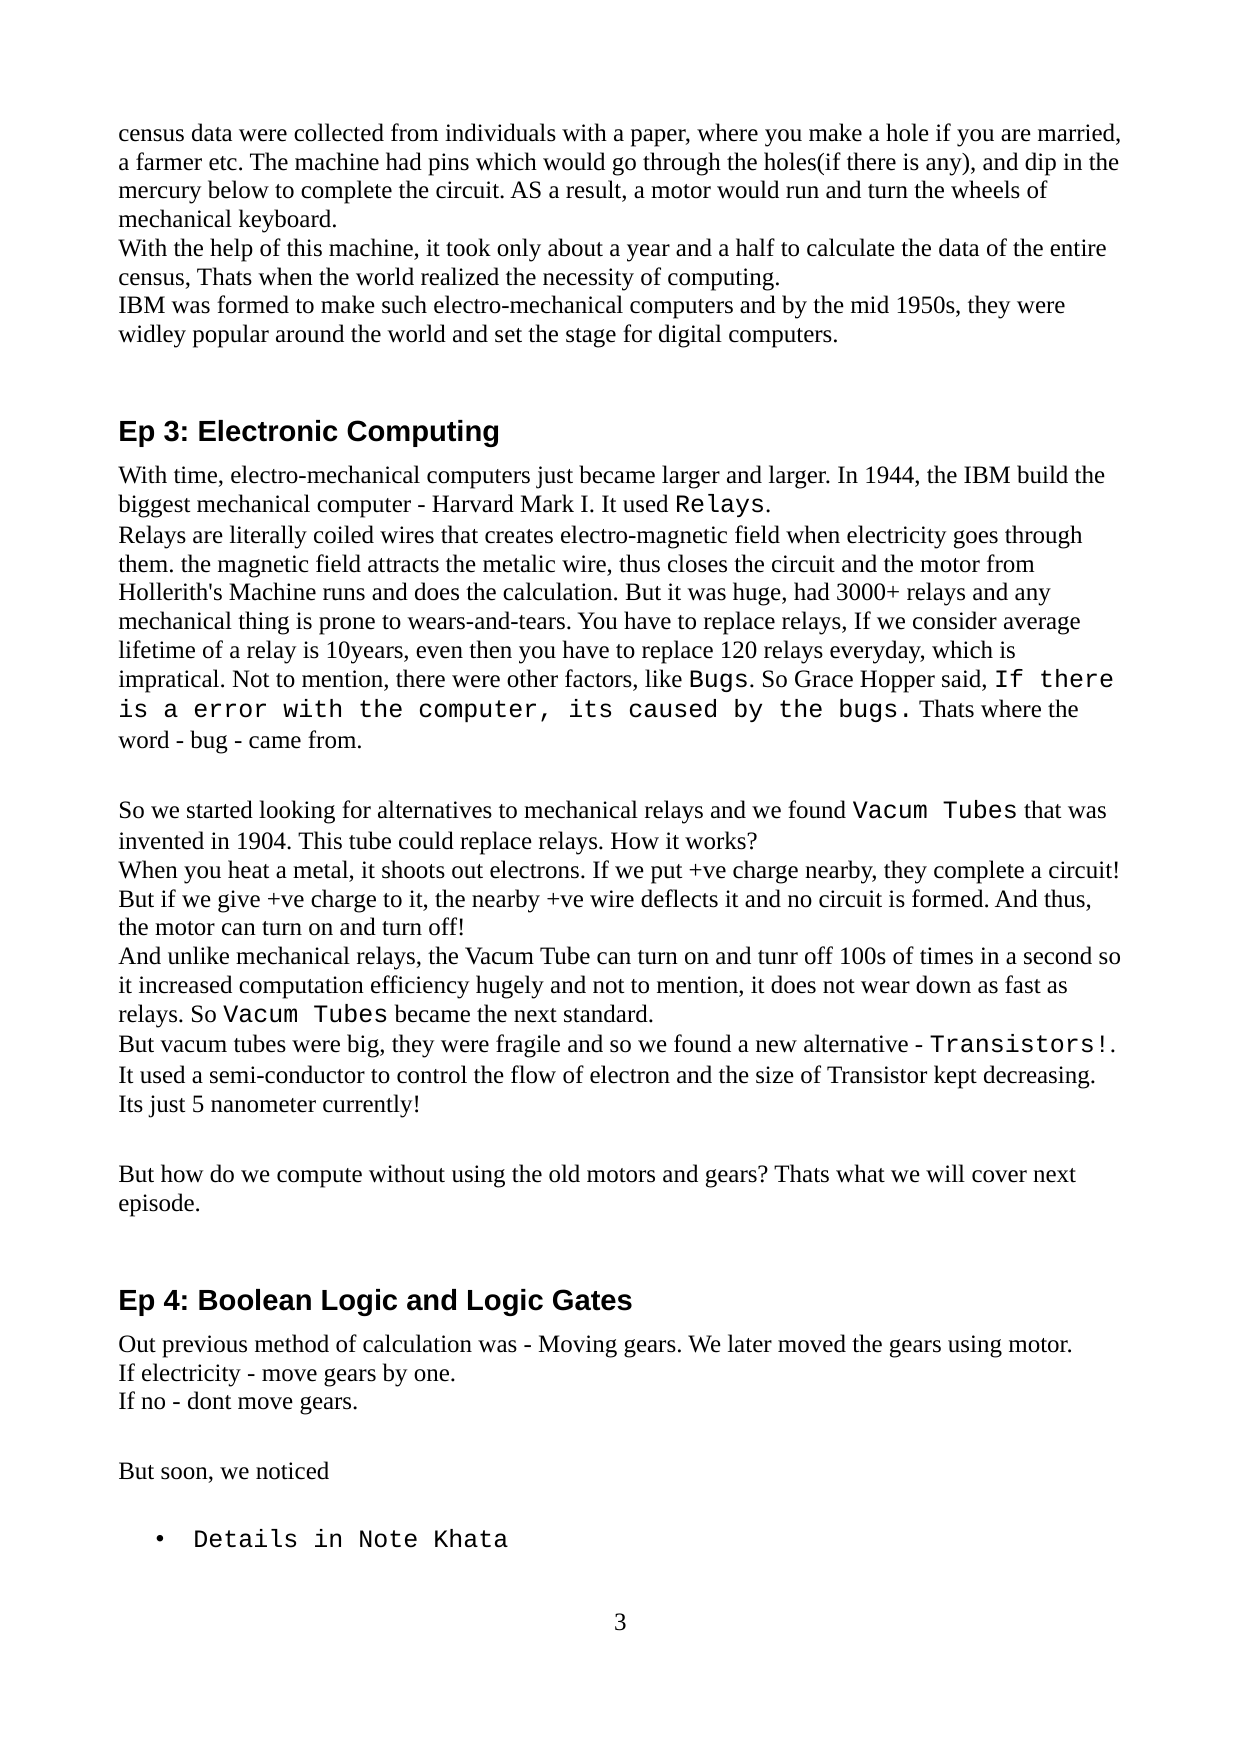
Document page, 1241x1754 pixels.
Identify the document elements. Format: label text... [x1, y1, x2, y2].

subtitle Ep 3: Electronic Computing [118, 414, 1122, 448]
text But how do we compute without using the old motors and gears? Thats what we will cover next episode. [118, 1159, 1122, 1245]
subtitle Ep 4: Boolean Logic and Logic Gates [118, 1283, 1122, 1316]
text But soon, we noticed [118, 1456, 1122, 1514]
list Details in Note Khata [156, 1526, 1122, 1555]
text With time, electro-mechanical computers just became larger and larger. In 1944, the IBM build the biggest mechanical computer - Harvard Mark I. It used Relays. Relays are literally coiled wires that creates electro-magnetic field when electricity goes through them. the magnetic field attracts the metalic wire, thus closes the circuit and the motor from Hollerith's Machine runs and does the calculation. But it was huge, had 3000+ relays and any mechanical thing is prone to wears-and-tears. You have to replace relays, If we consider average lifetime of a relay is 10years, even then you have to replace 120 relays everyday, which is impratical. Not to mention, there were other factors, like Bugs. So Grace Hopper said, If there is a error with the computer, its caused by the bugs. Thats where the word - bug - came from. [118, 460, 1122, 783]
text So we started looking for alternatives to mechanical relays and we found Vacum Tubes that was invented in 1904. This tube could replace relays. How it works? When you heat a metal, it shoots out electrons. If we put +ve charge nearby, they complete a circuit! But if we give +ve charge to it, the nearby +ve wire deflects it and no circuit is formed. And thus, the motor can turn on and turn off! And unlike mechanical relays, the Vacum Tube can turn on and tunr off 100s of times in a second so it increased computation efficiency hugely and not to mention, it does not wear down as fast as relays. So Vacum Tubes became the next standard. But vacum tubes were big, they were fragile and so we found a new alternative - Transistors!. It used a semi-conductor to control the flow of electron and the size of Transistor kept decreasing. Its just 5 nanometer currently! [118, 795, 1122, 1147]
text Out previous method of calculation was - Moving gears. We later moved the gears using motor. If electricity - move gears by one. If no - dont move gears. [118, 1329, 1122, 1444]
text - census data were collected from individuals with a paper, where you make a hole if you are married, a farmer etc. The machine had pins which would go through the holes(if there is any), and dip in the mercury below to complete the circuit. AS a result, a motor would run and turn the wheels of mechanical keyboard. With the help of this machine, it took only about a year and a half to calculate the data of the entire census, Thats when the world realized the necessity of computing. IBM was formed to make such electro-mechanical computers and by the mid 1950s, they were widley popular around the world and set the stage for digital computers. [118, 118, 1122, 377]
